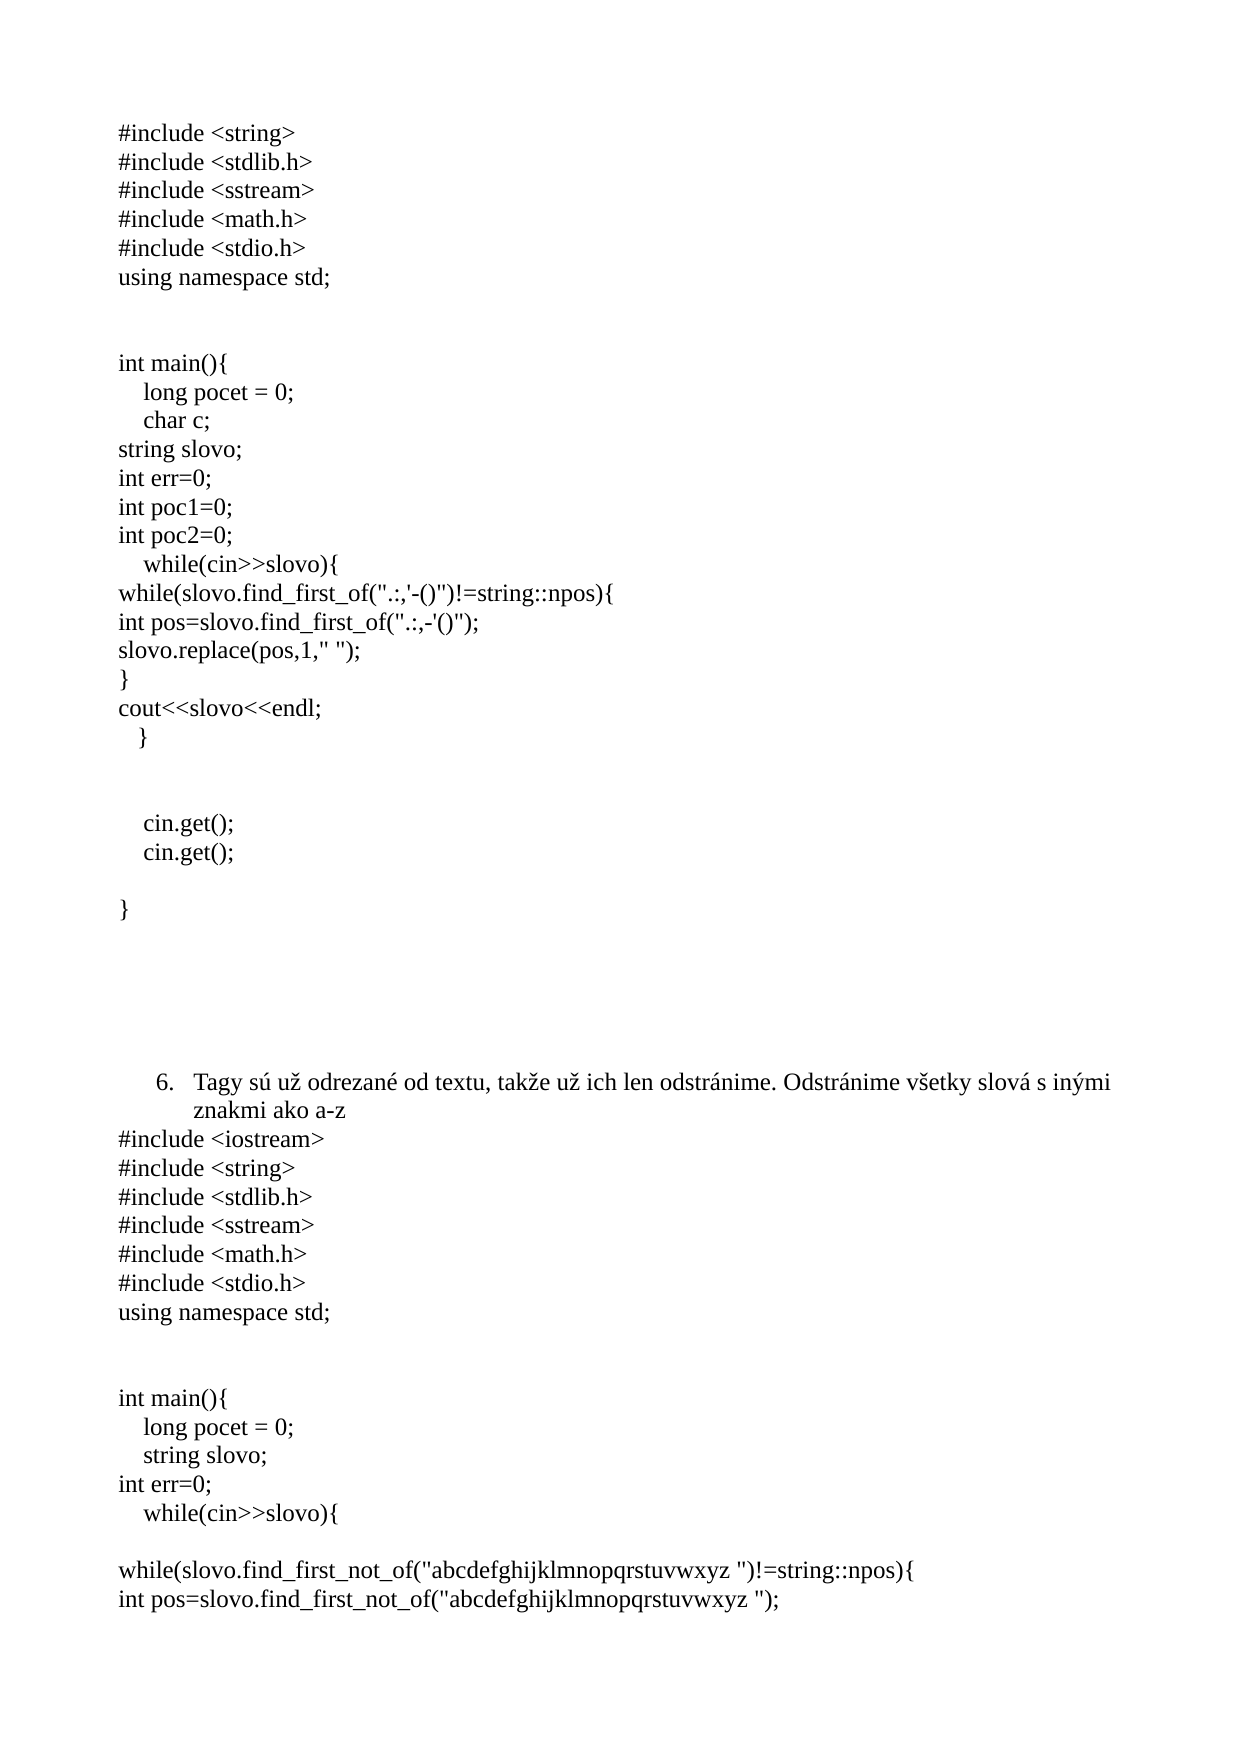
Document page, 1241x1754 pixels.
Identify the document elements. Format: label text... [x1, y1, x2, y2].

text int poc2=0; [118, 521, 1122, 549]
text int main(){ [118, 1383, 1122, 1412]
text while(slovo.find_first_of(".:,'-()")!=string::npos){ [118, 578, 1122, 607]
text int err=0; [118, 1469, 1122, 1498]
text cin.get(); [118, 837, 1122, 866]
text slovo.replace(pos,1," "); [118, 636, 1122, 664]
text using namespace std; [118, 262, 1122, 291]
text #include <stdlib.h> [118, 1182, 1122, 1211]
text int poc1=0; [118, 492, 1122, 521]
list Tagy sú už odrezané od textu, takže už ich len odstránime. Odstránime všetky slová s inými znakmi ako a-z [156, 1067, 1122, 1124]
text #include <stdio.h> [118, 1268, 1122, 1297]
text #include <string> [118, 1153, 1122, 1182]
text #include <string> [118, 118, 1122, 147]
text long pocet = 0; [118, 1412, 1122, 1441]
text string slovo; [118, 1441, 1122, 1469]
text } [118, 894, 1122, 923]
text } [118, 722, 1122, 751]
text } [118, 664, 1122, 693]
text while(cin>>slovo){ [118, 1498, 1122, 1527]
text using namespace std; [118, 1297, 1122, 1326]
text int err=0; [118, 463, 1122, 492]
text #include <stdlib.h> [118, 147, 1122, 176]
text long pocet = 0; [118, 377, 1122, 406]
text int main(){ [118, 348, 1122, 377]
text #include <math.h> [118, 1239, 1122, 1268]
text string slovo; [118, 434, 1122, 463]
text while(cin>>slovo){ [118, 549, 1122, 578]
text cin.get(); [118, 808, 1122, 837]
text while(slovo.find_first_not_of("abcdefghijklmnopqrstuvwxyz ")!=string::npos){ [118, 1556, 1122, 1584]
text int pos=slovo.find_first_of(".:,-'()"); [118, 607, 1122, 636]
text cout<<slovo<<endl; [118, 693, 1122, 722]
text #include <sstream> [118, 176, 1122, 204]
text #include <iostream> [118, 1124, 1122, 1153]
text #include <stdio.h> [118, 233, 1122, 262]
text #include <sstream> [118, 1211, 1122, 1239]
text int pos=slovo.find_first_not_of("abcdefghijklmnopqrstuvwxyz "); [118, 1584, 1122, 1613]
text #include <math.h> [118, 204, 1122, 233]
text char c; [118, 406, 1122, 434]
